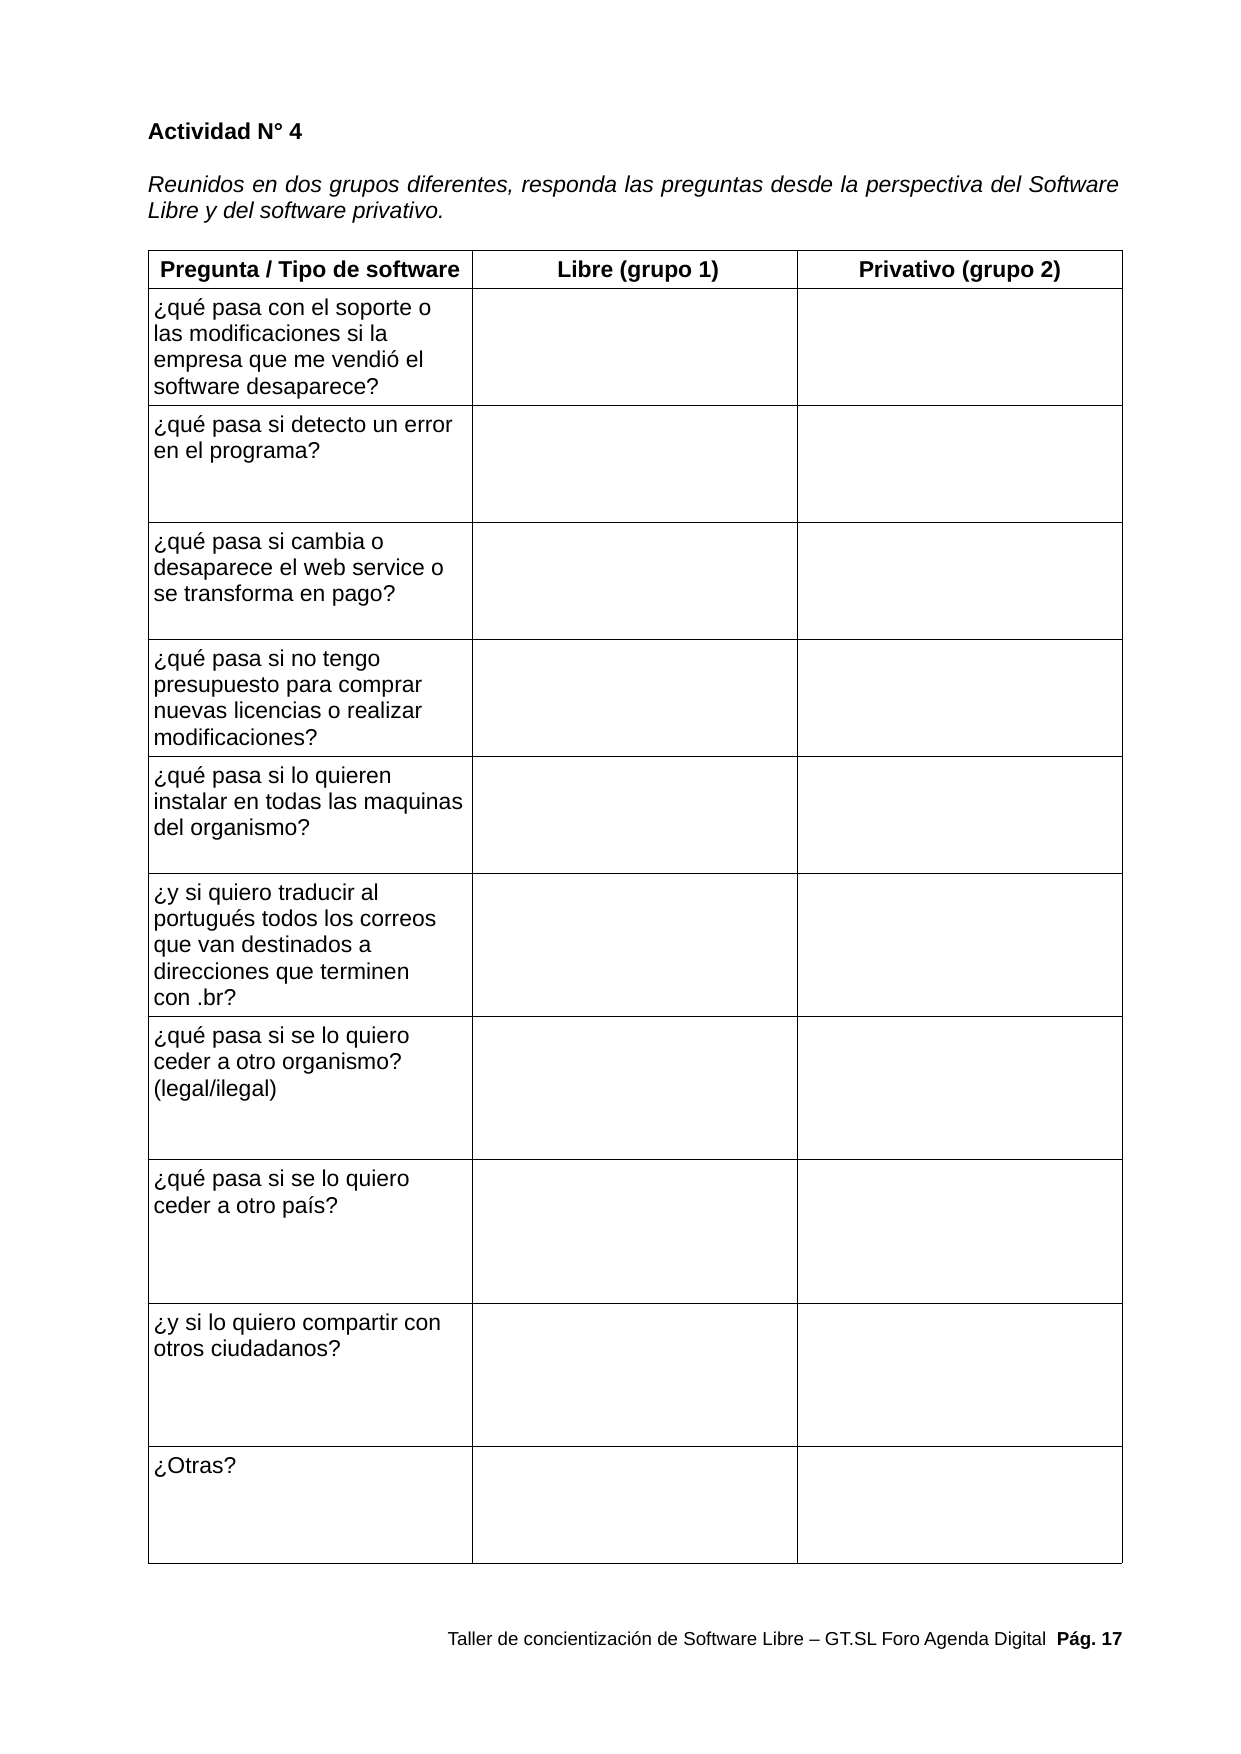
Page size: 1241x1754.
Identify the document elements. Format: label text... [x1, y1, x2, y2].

table_cell [473, 1160, 797, 1303]
table_cell [473, 757, 797, 873]
table_header Privativo (grupo 2) [798, 251, 1122, 288]
table_header Pregunta / Tipo de software [149, 251, 472, 288]
table_cell [798, 1304, 1122, 1446]
text Reunidos en dos grupos diferentes, responda las preguntas desde la perspectiva del Software Libre y del software privativo. [148, 171, 1122, 223]
table_cell ¿qué pasa con el soporte o las modificaciones si la empresa que me vendió el software desaparece? [149, 289, 472, 405]
table_cell [473, 289, 797, 405]
table_cell [473, 1447, 797, 1563]
table_cell [473, 640, 797, 756]
table_header Libre (grupo 1) [473, 251, 797, 288]
table_cell ¿qué pasa si se lo quiero ceder a otro país? [149, 1160, 472, 1303]
table_cell ¿qué pasa si cambia o desaparece el web service o se transforma en pago? [149, 523, 472, 639]
table_cell [473, 1017, 797, 1159]
table_cell ¿qué pasa si detecto un error en el programa? [149, 406, 472, 522]
table_cell ¿qué pasa si no tengo presupuesto para comprar nuevas licencias o realizar modificaciones? [149, 640, 472, 756]
table_cell [798, 406, 1122, 522]
table_cell [473, 523, 797, 639]
table_cell [798, 1017, 1122, 1159]
table_cell [798, 874, 1122, 1016]
table_cell [473, 874, 797, 1016]
table_cell ¿Otras? [149, 1447, 472, 1563]
table_cell ¿qué pasa si se lo quiero ceder a otro organismo? (legal/ilegal) [149, 1017, 472, 1159]
table_cell [798, 1447, 1122, 1563]
table_cell [798, 523, 1122, 639]
table_cell [798, 1160, 1122, 1303]
text Actividad N° 4 [148, 118, 1122, 144]
table_cell [473, 406, 797, 522]
table_cell [798, 640, 1122, 756]
table_cell [798, 757, 1122, 873]
table_cell ¿y si quiero traducir al portugués todos los correos que van destinados a direcciones que terminen con .br? [149, 874, 472, 1016]
table_cell ¿y si lo quiero compartir con otros ciudadanos? [149, 1304, 472, 1446]
table_cell [798, 289, 1122, 405]
table_cell [473, 1304, 797, 1446]
table_cell ¿qué pasa si lo quieren instalar en todas las maquinas del organismo? [149, 757, 472, 873]
